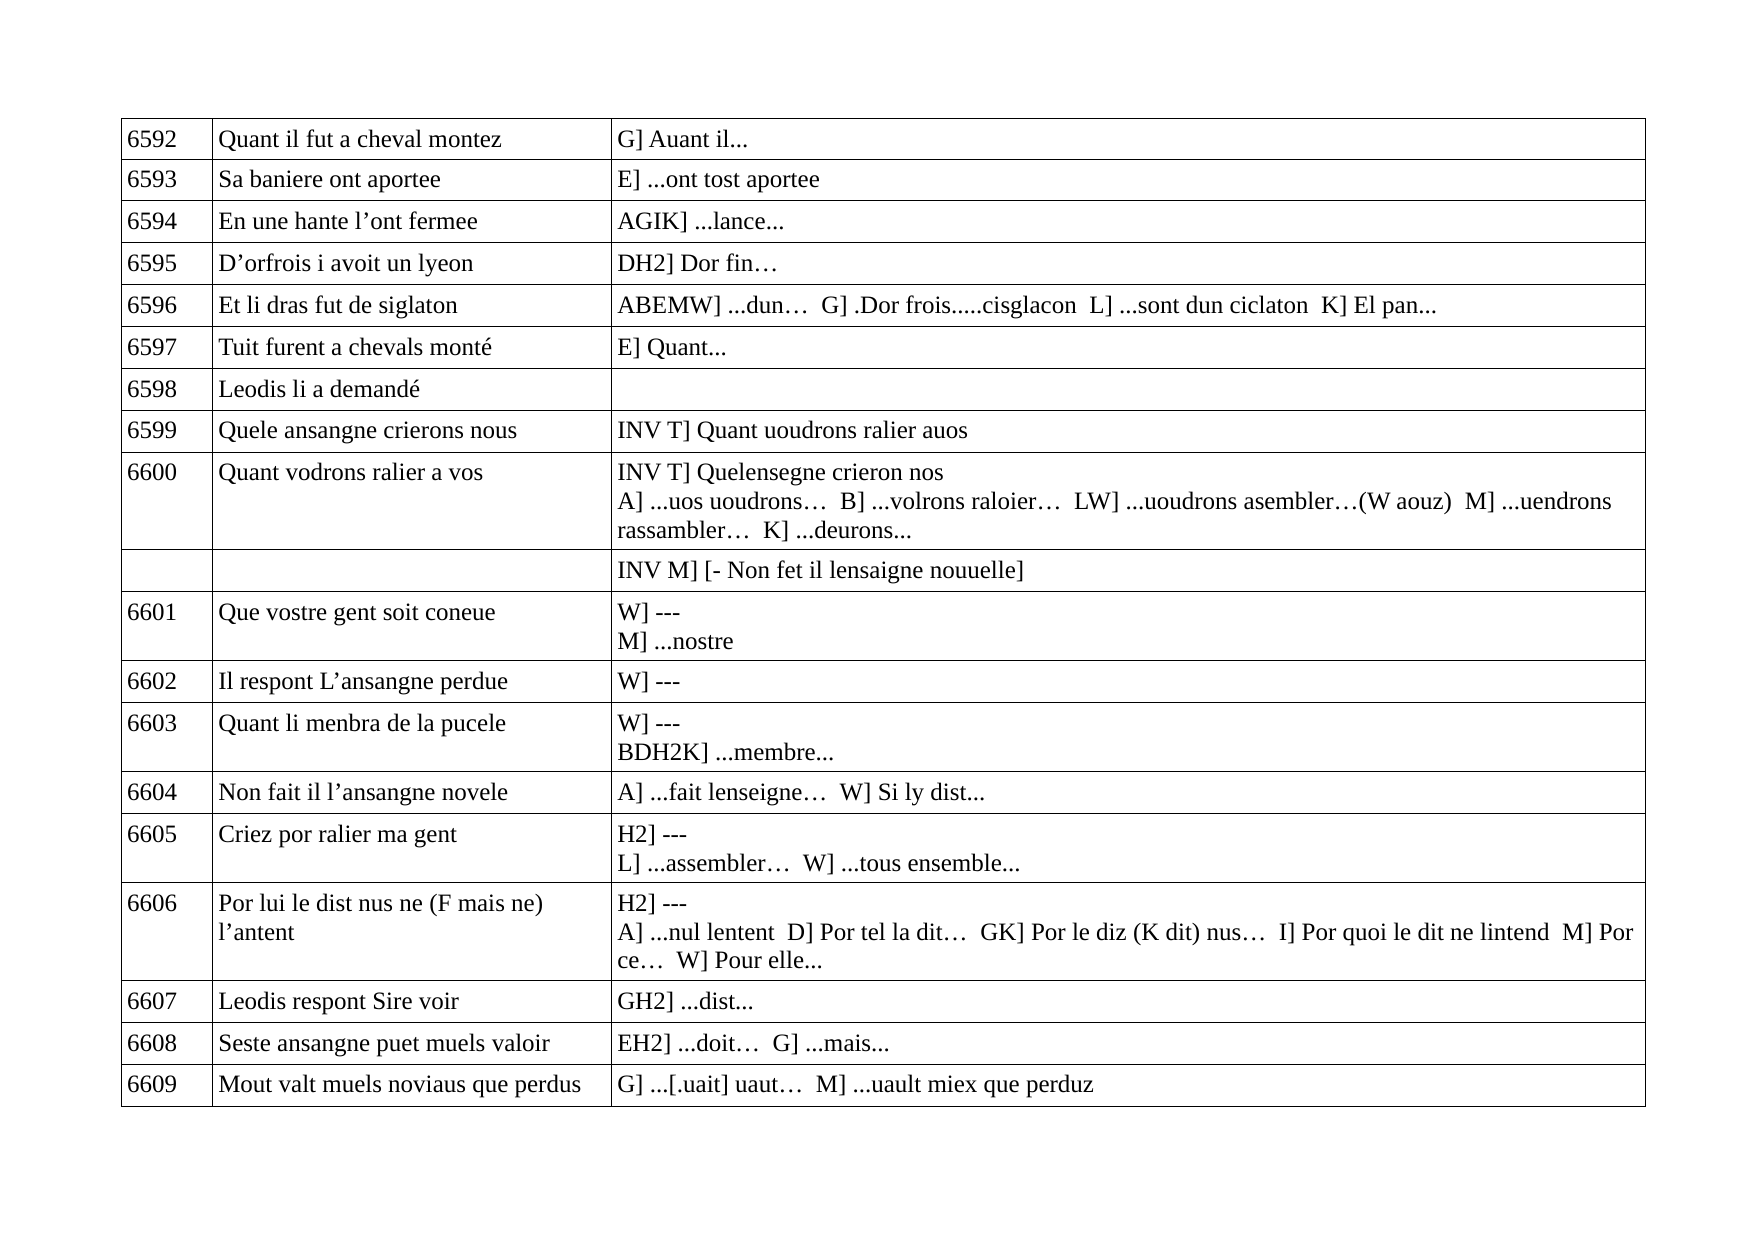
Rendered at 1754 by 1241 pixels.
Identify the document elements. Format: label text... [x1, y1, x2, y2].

table_cell 6608 [122, 1023, 212, 1064]
table_cell 6603 [122, 703, 212, 771]
table_cell W] --- [612, 661, 1645, 702]
table_cell 6604 [122, 772, 212, 813]
table_cell INV T] Quelensegne crieron nos A] ...uos uoudrons… B] ...volrons raloier… LW] ...uoudrons asembler…(W aouz) M] ...uendrons rassambler… K] ...deurons... [612, 453, 1645, 549]
table_cell 6597 [122, 327, 212, 368]
table_cell 6594 [122, 201, 212, 242]
table_cell E] Quant... [612, 327, 1645, 368]
table_cell 6596 [122, 285, 212, 326]
table_cell En une hante l’ont fermee [213, 201, 611, 242]
table_cell Et li dras fut de siglaton [213, 285, 611, 326]
table_cell 6605 [122, 814, 212, 882]
table_cell INV M] [- Non fet il lensaigne nouuelle] [612, 550, 1645, 591]
table_cell Quant il fut a cheval montez [213, 119, 611, 158]
table_cell 6600 [122, 453, 212, 549]
table_cell AGIK] ...lance... [612, 201, 1645, 242]
table_cell 6592 [122, 119, 212, 158]
table_cell [122, 550, 212, 591]
table_cell 6609 [122, 1065, 212, 1106]
table_cell Mout valt muels noviaus que perdus [213, 1065, 611, 1106]
table_cell H2] --- L] ...assembler… W] ...tous ensemble... [612, 814, 1645, 882]
table_cell Quele ansangne crierons nous [213, 411, 611, 452]
table_cell 6606 [122, 883, 212, 980]
table_cell Quant vodrons ralier a vos [213, 453, 611, 549]
table_cell Leodis respont Sire voir [213, 981, 611, 1022]
table_cell E] ...ont tost aportee [612, 160, 1645, 200]
table_cell Leodis li a demandé [213, 369, 611, 410]
table_cell 6599 [122, 411, 212, 452]
table_cell H2] --- A] ...nul lentent D] Por tel la dit… GK] Por le diz (K dit) nus… I] Por quoi le dit ne lintend M] Por ce… W] Pour elle... [612, 883, 1645, 980]
table_cell Sa baniere ont aportee [213, 160, 611, 200]
table_cell INV T] Quant uoudrons ralier auos [612, 411, 1645, 452]
table_cell GH2] ...dist... [612, 981, 1645, 1022]
table_cell W] --- M] ...nostre [612, 592, 1645, 660]
table_cell Por lui le dist nus ne (F mais ne) l’antent [213, 883, 611, 980]
table_cell DH2] Dor fin… [612, 243, 1645, 284]
table_cell Non fait il l’ansangne novele [213, 772, 611, 813]
table_cell Quant li menbra de la pucele [213, 703, 611, 771]
table_cell 6601 [122, 592, 212, 660]
table_cell Criez por ralier ma gent [213, 814, 611, 882]
table_cell 6607 [122, 981, 212, 1022]
table_cell A] ...fait lenseigne… W] Si ly dist... [612, 772, 1645, 813]
table_cell Il respont L’ansangne perdue [213, 661, 611, 702]
table_cell 6602 [122, 661, 212, 702]
table_cell G] Auant il... [612, 119, 1645, 158]
table_cell [213, 550, 611, 591]
table_cell D’orfrois i avoit un lyeon [213, 243, 611, 284]
table_cell 6598 [122, 369, 212, 410]
table_cell Tuit furent a chevals monté [213, 327, 611, 368]
table_cell Seste ansangne puet muels valoir [213, 1023, 611, 1064]
table_cell W] --- BDH2K] ...membre... [612, 703, 1645, 771]
table_cell 6595 [122, 243, 212, 284]
table_cell Que vostre gent soit coneue [213, 592, 611, 660]
table_cell ABEMW] ...dun… G] .Dor frois.....cisglacon L] ...sont dun ciclaton K] El pan... [612, 285, 1645, 326]
table_cell EH2] ...doit… G] ...mais... [612, 1023, 1645, 1064]
table_cell G] ...[.uait] uaut… M] ...uault miex que perduz [612, 1065, 1645, 1106]
table_cell [612, 369, 1645, 410]
table_cell 6593 [122, 160, 212, 200]
